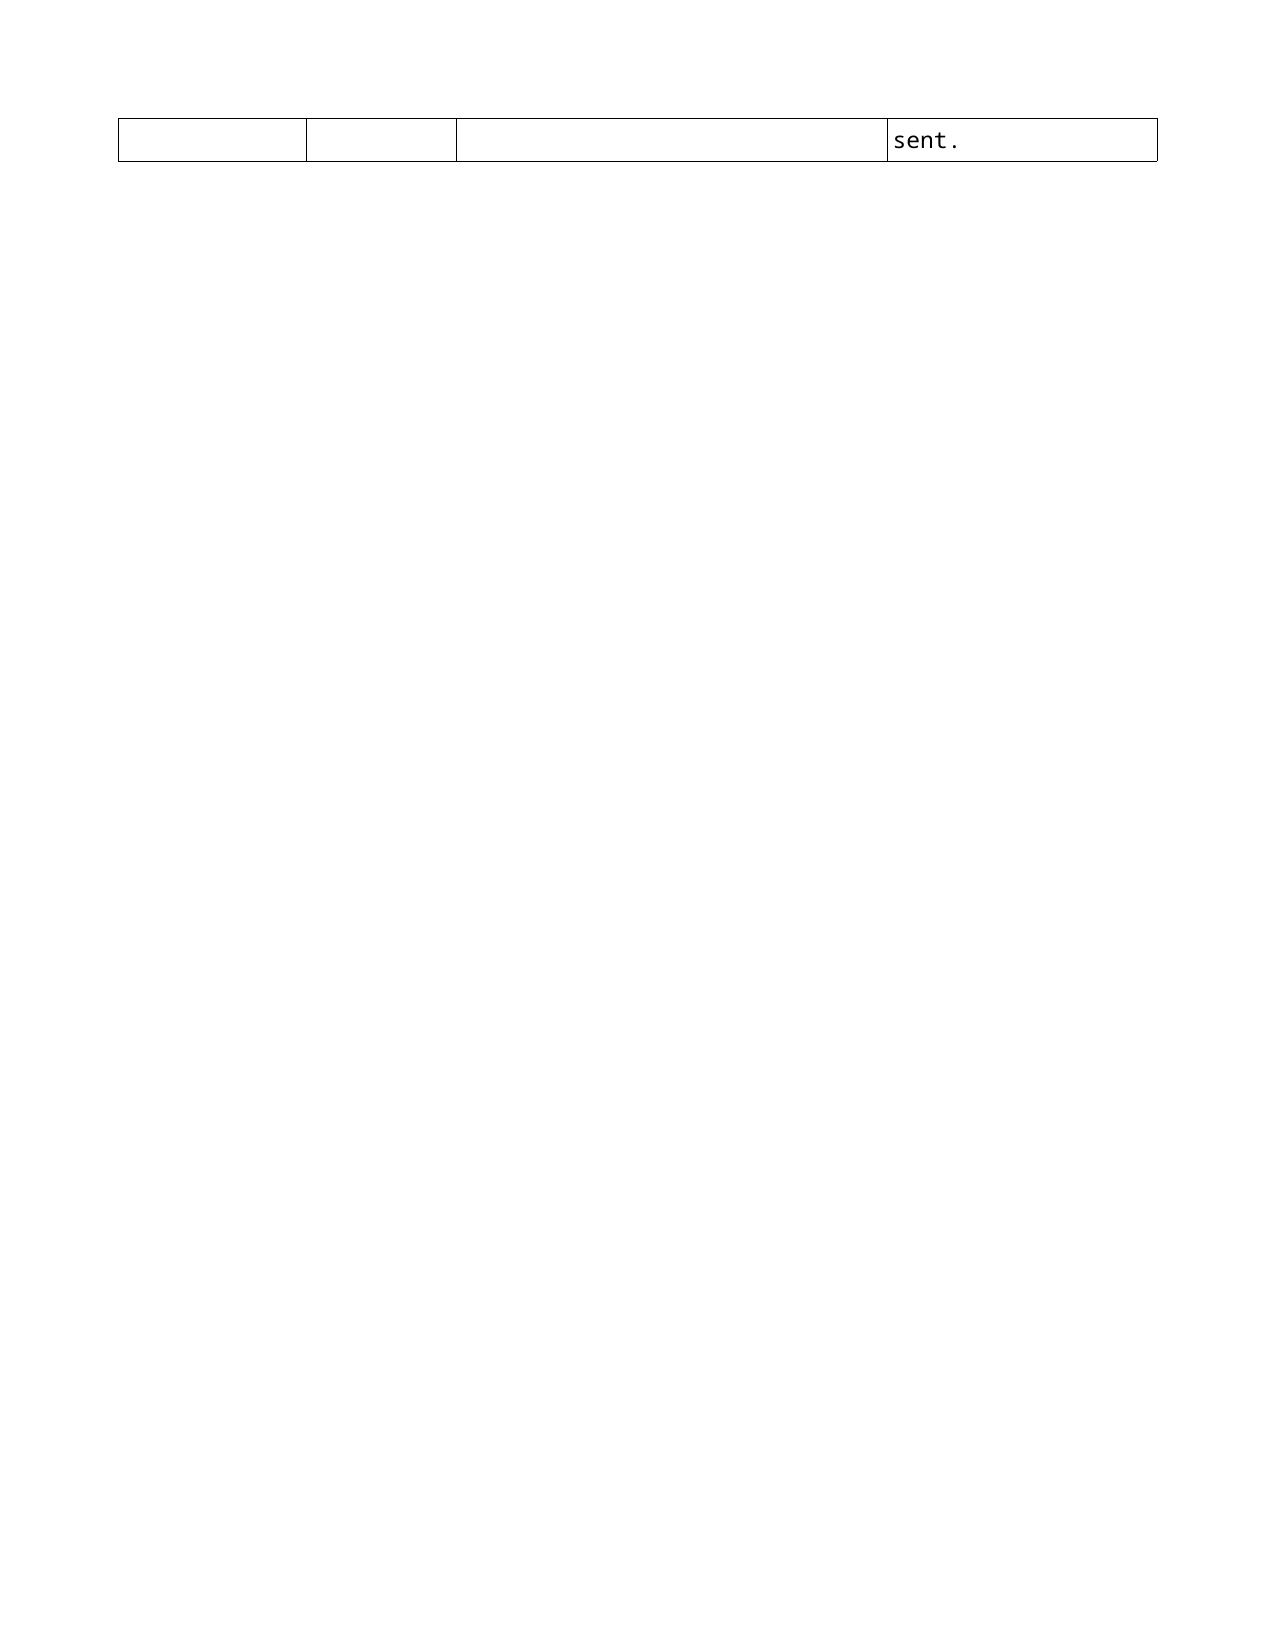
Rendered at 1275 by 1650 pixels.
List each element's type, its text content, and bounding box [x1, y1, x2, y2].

table_cell [307, 119, 456, 161]
table_cell sent. [888, 119, 1157, 161]
table_cell [457, 119, 887, 161]
table_cell [119, 119, 306, 161]
